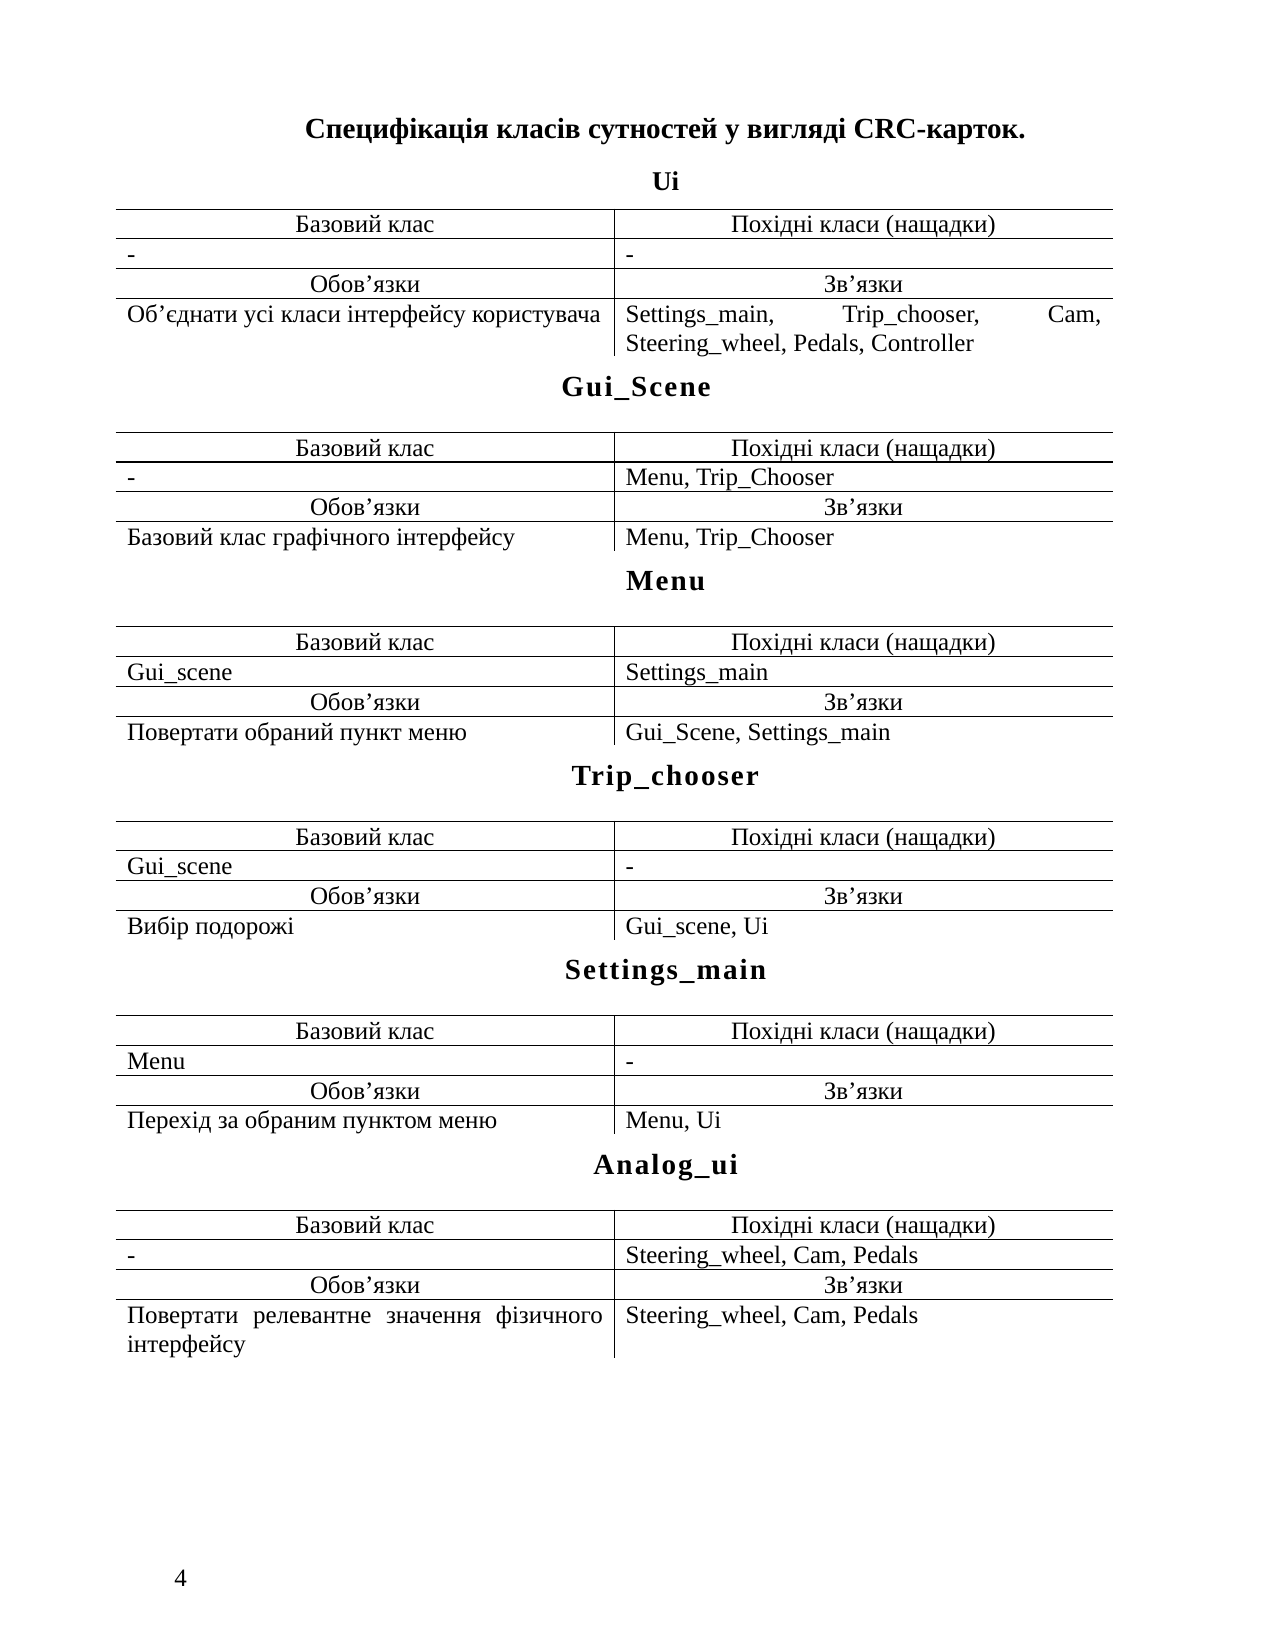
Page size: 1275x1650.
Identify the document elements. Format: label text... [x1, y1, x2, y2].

table_cell Зв’язки [615, 269, 1112, 298]
table_cell Gui_scene, Ui [615, 911, 1112, 940]
text Специфікація класів сутностей у вигляді CRC-карток. [116, 112, 1156, 145]
table_cell Menu, Trip_Chooser [615, 522, 1112, 551]
table_header Похідні класи (нащадки) [615, 822, 1112, 850]
table_header Похідні класи (нащадки) [615, 210, 1112, 238]
table_cell Об’єднати усі класи інтерфейсу користувача [116, 299, 614, 356]
table_cell - [615, 851, 1112, 880]
table_cell Повертати релевантне значення фізичного інтерфейсу [116, 1300, 614, 1357]
table_header Базовий клас [116, 210, 614, 238]
table_cell - [116, 1240, 614, 1269]
text Analog_ui [116, 1147, 1156, 1180]
table_cell Обов’язки [116, 269, 614, 298]
table_cell Menu [116, 1046, 614, 1075]
table_cell Steering_wheel, Cam, Pedals [615, 1240, 1112, 1269]
text Gui_Scene [116, 369, 1156, 402]
table_cell Обов’язки [116, 687, 614, 716]
table_cell Menu, Trip_Chooser [615, 463, 1112, 491]
text Menu [116, 563, 1156, 597]
table_header Базовий клас [116, 1016, 614, 1045]
table_cell Settings_main, Trip_chooser, Cam, Steering_wheel, Pedals, Controller [615, 299, 1112, 356]
table_cell Зв’язки [615, 1270, 1112, 1299]
table_cell Обов’язки [116, 1270, 614, 1299]
table_cell - [615, 239, 1112, 268]
table_cell - [116, 463, 614, 491]
table_header Похідні класи (нащадки) [615, 1016, 1112, 1045]
table_header Базовий клас [116, 1211, 614, 1239]
table_cell Обов’язки [116, 492, 614, 521]
table_cell Вибір подорожі [116, 911, 614, 940]
table_cell Зв’язки [615, 687, 1112, 716]
table_cell Gui_scene [116, 851, 614, 880]
table_cell Базовий клас графічного інтерфейсу [116, 522, 614, 551]
table_cell Gui_Scene, Settings_main [615, 717, 1112, 745]
table_cell - [615, 1046, 1112, 1075]
table_header Похідні класи (нащадки) [615, 1211, 1112, 1239]
table_header Похідні класи (нащадки) [615, 627, 1112, 656]
table_header Базовий клас [116, 627, 614, 656]
table_header Базовий клас [116, 822, 614, 850]
table_cell Обов’язки [116, 1076, 614, 1104]
table_header Базовий клас [116, 433, 614, 461]
text Ui [116, 165, 1156, 196]
table_cell Зв’язки [615, 492, 1112, 521]
text Trip_chooser [116, 758, 1156, 791]
table_cell Settings_main [615, 657, 1112, 686]
table_cell Повертати обраний пункт меню [116, 717, 614, 745]
table_cell Gui_scene [116, 657, 614, 686]
table_header Похідні класи (нащадки) [615, 433, 1112, 461]
table_cell Зв’язки [615, 881, 1112, 910]
text Settings_main [116, 952, 1156, 986]
table_cell Menu, Ui [615, 1106, 1112, 1134]
table_cell Steering_wheel, Cam, Pedals [615, 1300, 1112, 1357]
table_cell Перехід за обраним пунктом меню [116, 1106, 614, 1134]
table_cell - [116, 239, 614, 268]
table_cell Зв’язки [615, 1076, 1112, 1104]
table_cell Обов’язки [116, 881, 614, 910]
